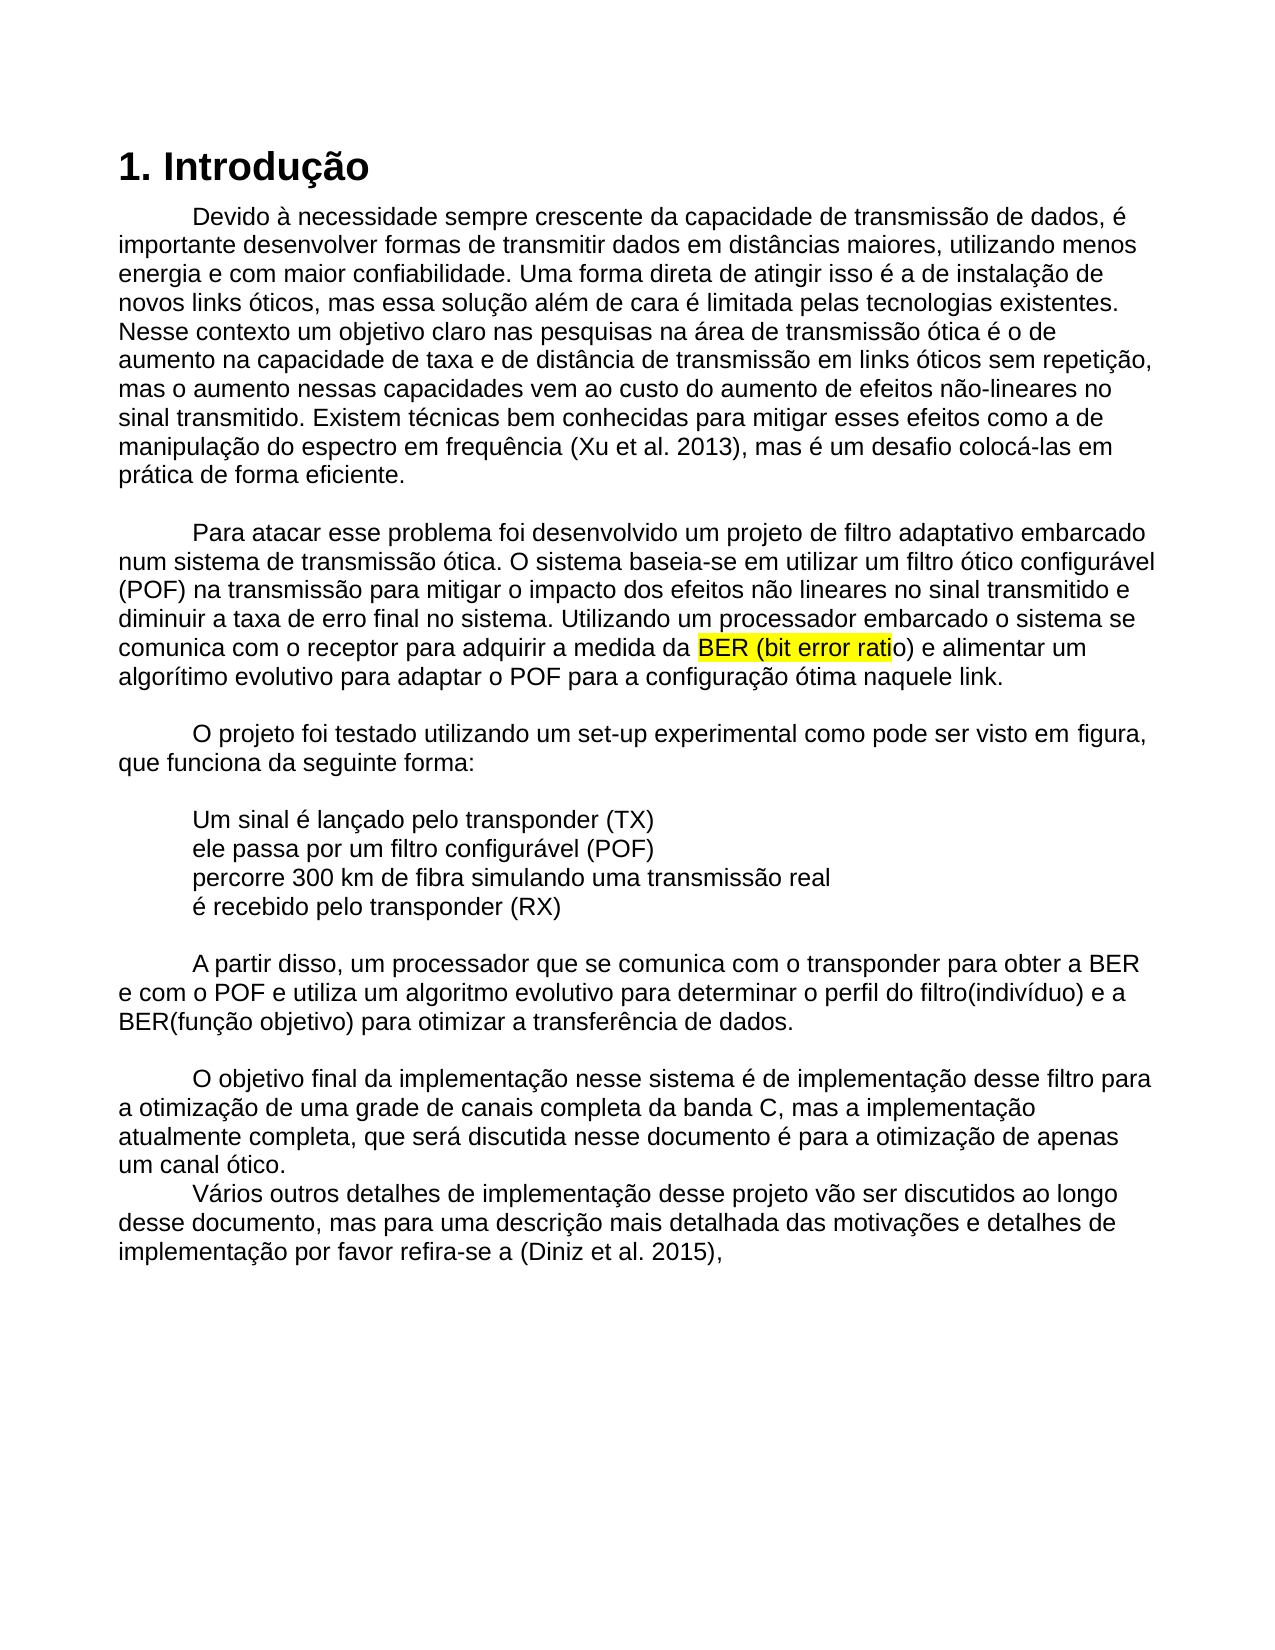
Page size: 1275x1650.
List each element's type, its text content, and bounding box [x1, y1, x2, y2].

text ele passa por um filtro configurável (POF) [118, 834, 1157, 863]
text O projeto foi testado utilizando um set-up experimental como pode ser visto em figura, que funciona da seguinte forma: [118, 719, 1157, 777]
text O objetivo final da implementação nesse sistema é de implementação desse filtro para a otimização de uma grade de canais completa da banda C, mas a implementação atualmente completa, que será discutida nesse documento é para a otimização de apenas um canal ótico. [118, 1064, 1157, 1179]
text Devido à necessidade sempre crescente da capacidade de transmissão de dados, é importante desenvolver formas de transmitir dados em distâncias maiores, utilizando menos energia e com maior confiabilidade. Uma forma direta de atingir isso é a de instalação de novos links óticos, mas essa solução além de cara é limitada pelas tecnologias existentes. Nesse contexto um objetivo claro nas pesquisas na área de transmissão ótica é o de aumento na capacidade de taxa e de distância de transmissão em links óticos sem repetição, mas o aumento nessas capacidades vem ao custo do aumento de efeitos não-lineares no sinal transmitido. Existem técnicas bem conhecidas para mitigar esses efeitos como a de manipulação do espectro em frequência (Xu et al. 2013)⁠, mas é um desafio colocá-las em prática de forma eficiente. [118, 202, 1157, 489]
text Vários outros detalhes de implementação desse projeto vão ser discutidos ao longo desse documento, mas para uma descrição mais detalhada das motivações e detalhes de implementação por favor refira-se a (Diniz et al. 2015), [118, 1179, 1157, 1265]
text Um sinal é lançado pelo transponder (TX) [118, 805, 1157, 834]
text Para atacar esse problema foi desenvolvido um projeto de filtro adaptativo embarcado num sistema de transmissão ótica. O sistema baseia-se em utilizar um filtro ótico configurável (POF) na transmissão para mitigar o impacto dos efeitos não lineares no sinal transmitido e diminuir a taxa de erro final no sistema. Utilizando um processador embarcado o sistema se comunica com o receptor para adquirir a medida da BER (bit error ratio) e alimentar um algorítimo evolutivo para adaptar o POF para a configuração ótima naquele link. [118, 518, 1157, 690]
text percorre 300 km de fibra simulando uma transmissão real [118, 863, 1157, 892]
subtitle Introdução [118, 143, 1157, 189]
text é recebido pelo transponder (RX) [118, 892, 1157, 920]
text A partir disso, um processador que se comunica com o transponder para obter a BER e com o POF e utiliza um algoritmo evolutivo para determinar o perfil do filtro(indivíduo) e a BER(função objetivo) para otimizar a transferência de dados. [118, 949, 1157, 1035]
